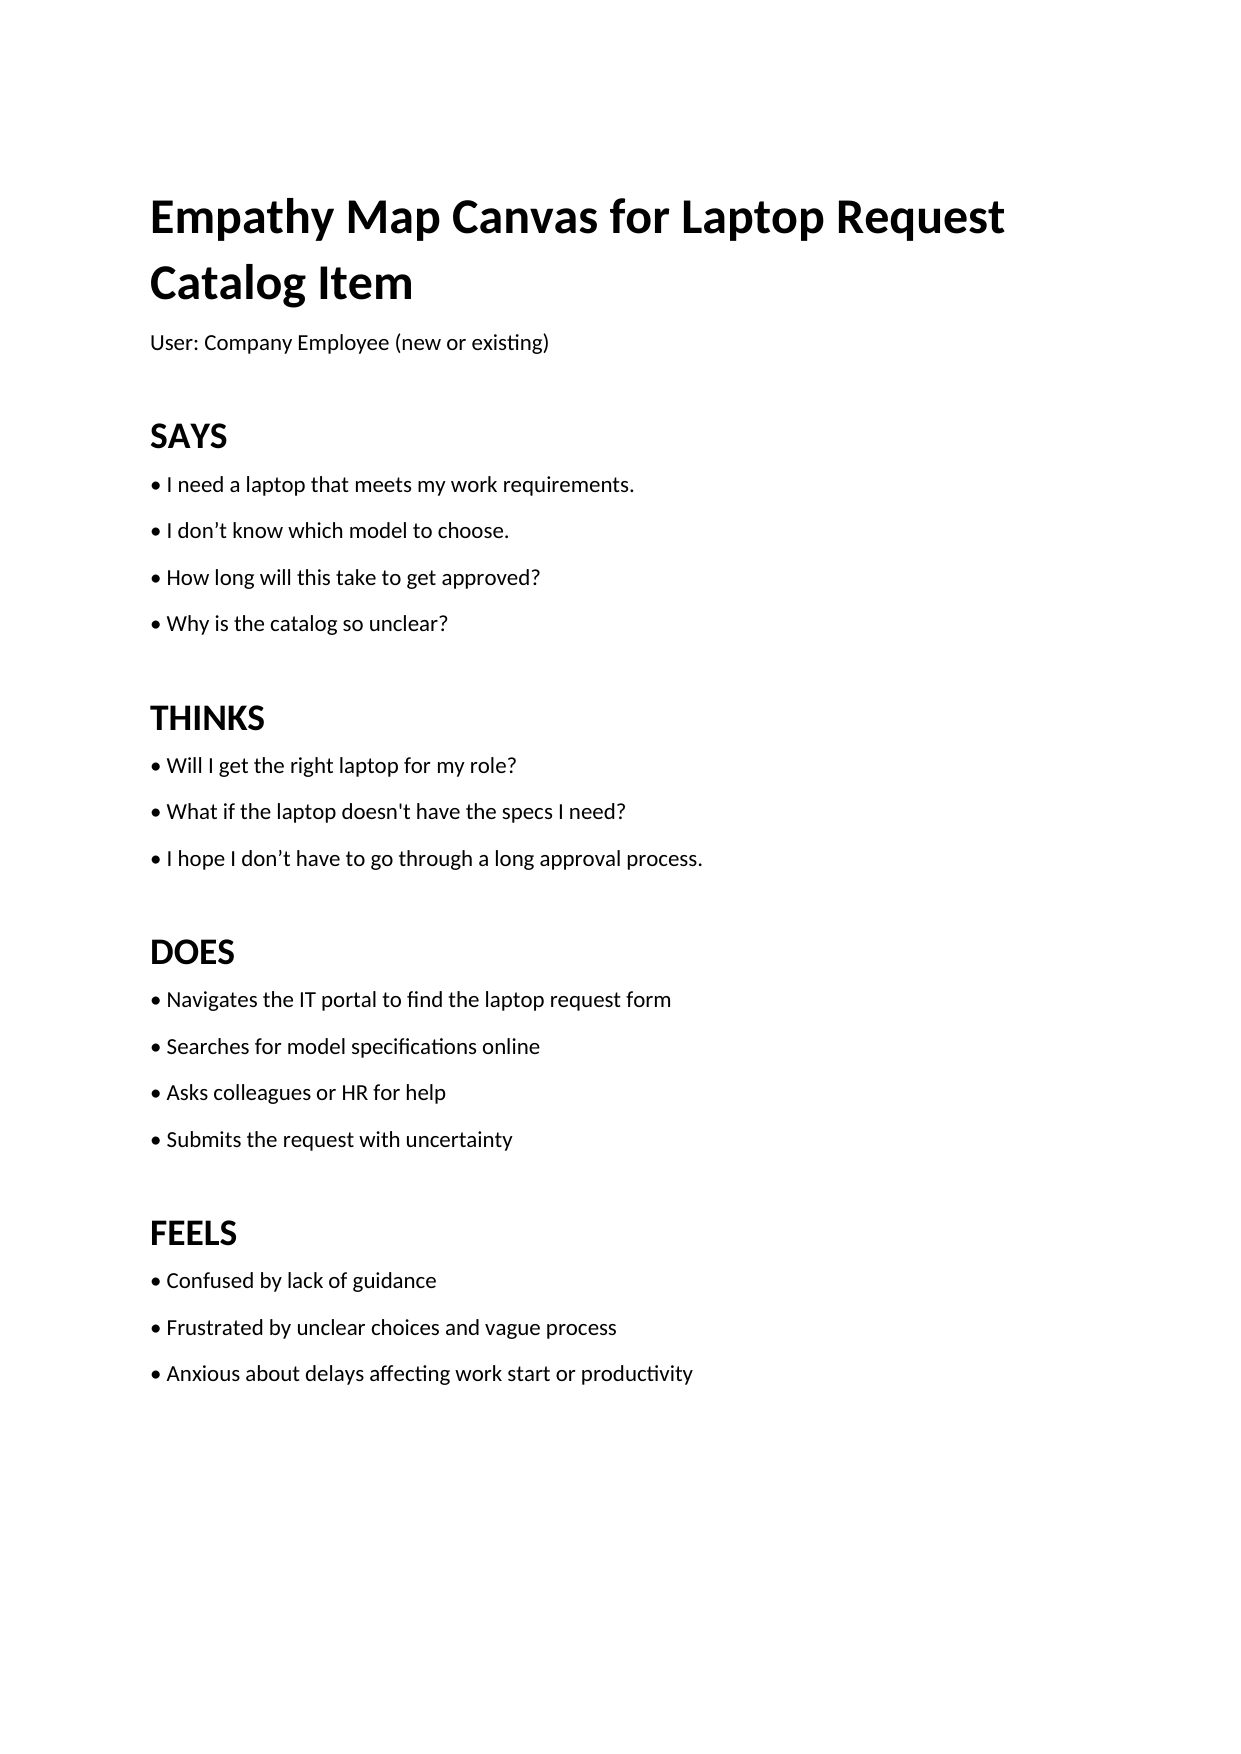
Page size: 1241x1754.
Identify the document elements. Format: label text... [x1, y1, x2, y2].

text • I need a laptop that meets my work requirements. [150, 470, 1090, 498]
subtitle DOES [150, 928, 1090, 974]
text • Navigates the IT portal to find the laptop request form [150, 985, 1090, 1013]
text • I hope I don’t have to go through a long approval process. [150, 844, 1090, 872]
subtitle SAYS [150, 412, 1090, 458]
subtitle THINKS [150, 693, 1090, 739]
text • Submits the request with uncertainty [150, 1125, 1090, 1153]
text • Frustrated by unclear choices and vague process [150, 1313, 1090, 1341]
text User: Company Employee (new or existing) [150, 328, 1090, 356]
text • What if the laptop doesn't have the specs I need? [150, 797, 1090, 825]
text • Searches for model specifications online [150, 1032, 1090, 1060]
text • Asks colleagues or HR for help [150, 1078, 1090, 1106]
text • Anxious about delays affecting work start or productivity [150, 1359, 1090, 1387]
text • How long will this take to get approved? [150, 563, 1090, 591]
text • Why is the catalog so unclear? [150, 609, 1090, 637]
text • Will I get the right laptop for my role? [150, 751, 1090, 779]
subtitle Empathy Map Canvas for Laptop Request Catalog Item [150, 185, 1090, 312]
text • I don’t know which model to choose. [150, 516, 1090, 544]
subtitle FEELS [150, 1209, 1090, 1255]
text • Confused by lack of guidance [150, 1266, 1090, 1294]
